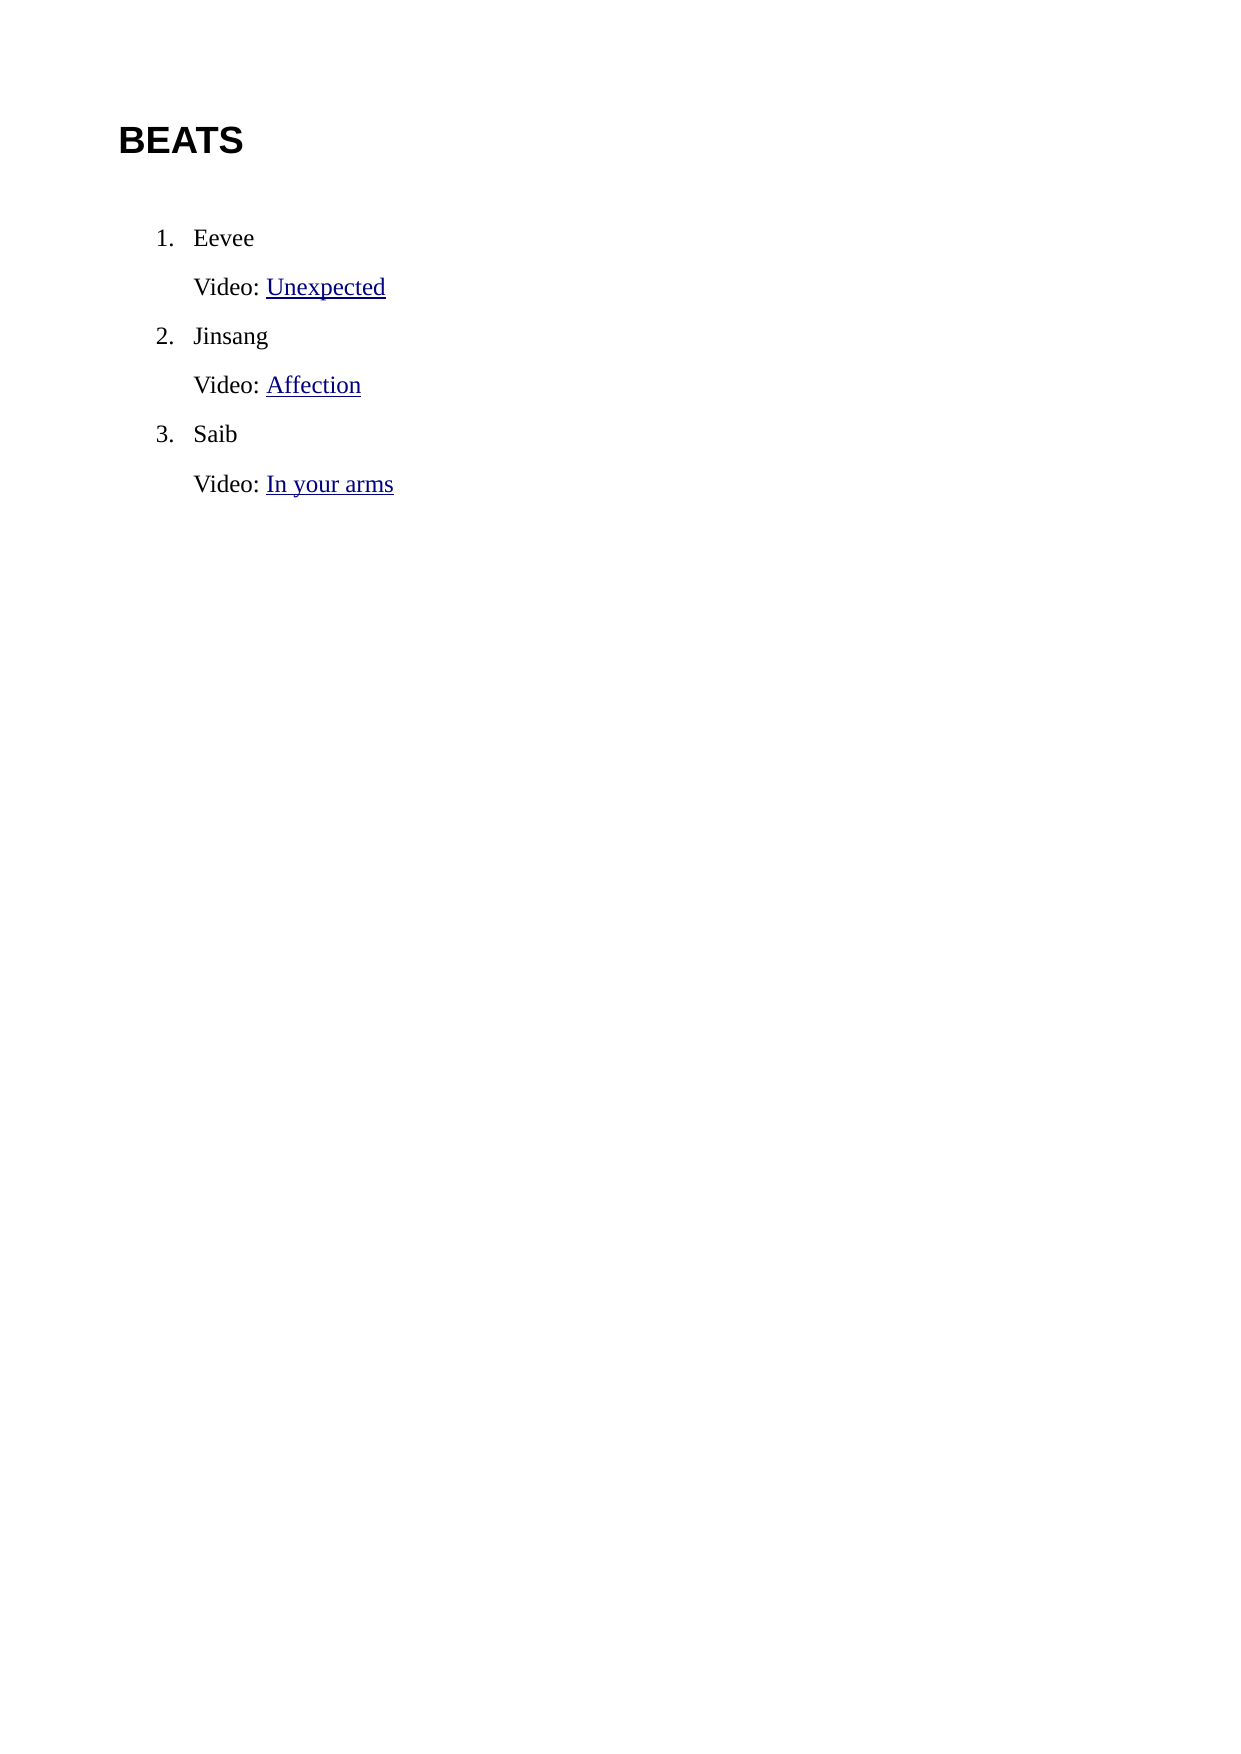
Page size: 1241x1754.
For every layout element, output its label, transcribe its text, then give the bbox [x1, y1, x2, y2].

list Jinsang [156, 321, 1122, 350]
list Video: Affection [156, 371, 1122, 399]
subtitle BEATS [118, 118, 1122, 162]
list Video: Unexpected [156, 272, 1122, 301]
list Eevee [156, 223, 1122, 252]
list Video: In your arms [156, 469, 1122, 497]
list Saib [156, 419, 1122, 448]
